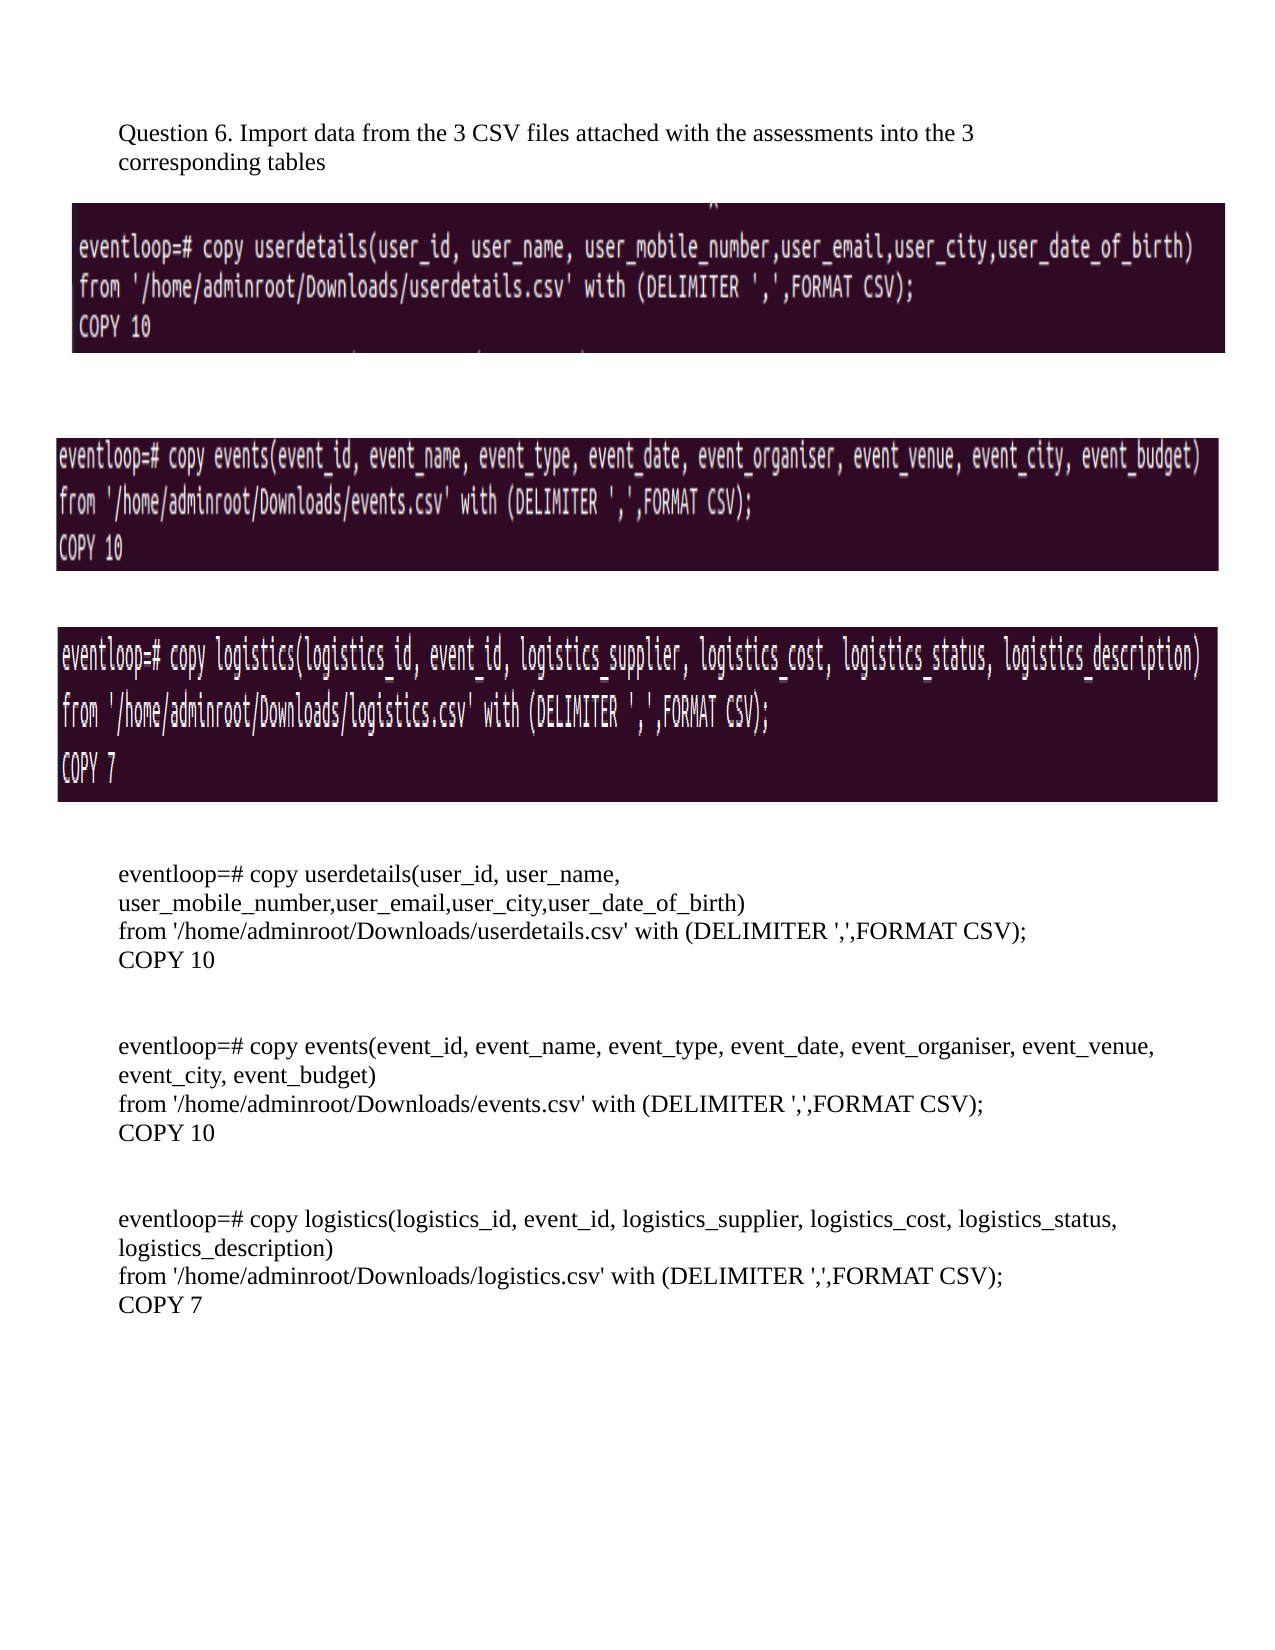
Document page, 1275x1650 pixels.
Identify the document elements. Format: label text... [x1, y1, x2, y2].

picture [56, 438, 1219, 571]
picture [71, 203, 1225, 353]
text eventloop=# copy userdetails(user_id, user_name, user_mobile_number,user_email,user_city,user_date_of_birth) [118, 859, 1157, 916]
text COPY 10 [118, 1118, 1157, 1146]
text from '/home/adminroot/Downloads/events.csv' with (DELIMITER ',',FORMAT CSV); [118, 1089, 1157, 1118]
text Question 6. Import data from the 3 CSV files attached with the assessments into the 3 [118, 118, 1157, 147]
text eventloop=# copy events(event_id, event_name, event_type, event_date, event_organiser, event_venue, event_city, event_budget) [118, 1031, 1157, 1089]
text COPY 7 [118, 1290, 1157, 1319]
text from '/home/adminroot/Downloads/logistics.csv' with (DELIMITER ',',FORMAT CSV); [118, 1261, 1157, 1290]
text corresponding tables [118, 147, 1157, 176]
picture [57, 627, 1218, 802]
text COPY 10 [118, 945, 1157, 974]
text eventloop=# copy logistics(logistics_id, event_id, logistics_supplier, logistics_cost, logistics_status, logistics_description) [118, 1204, 1157, 1261]
text from '/home/adminroot/Downloads/userdetails.csv' with (DELIMITER ',',FORMAT CSV); [118, 916, 1157, 945]
